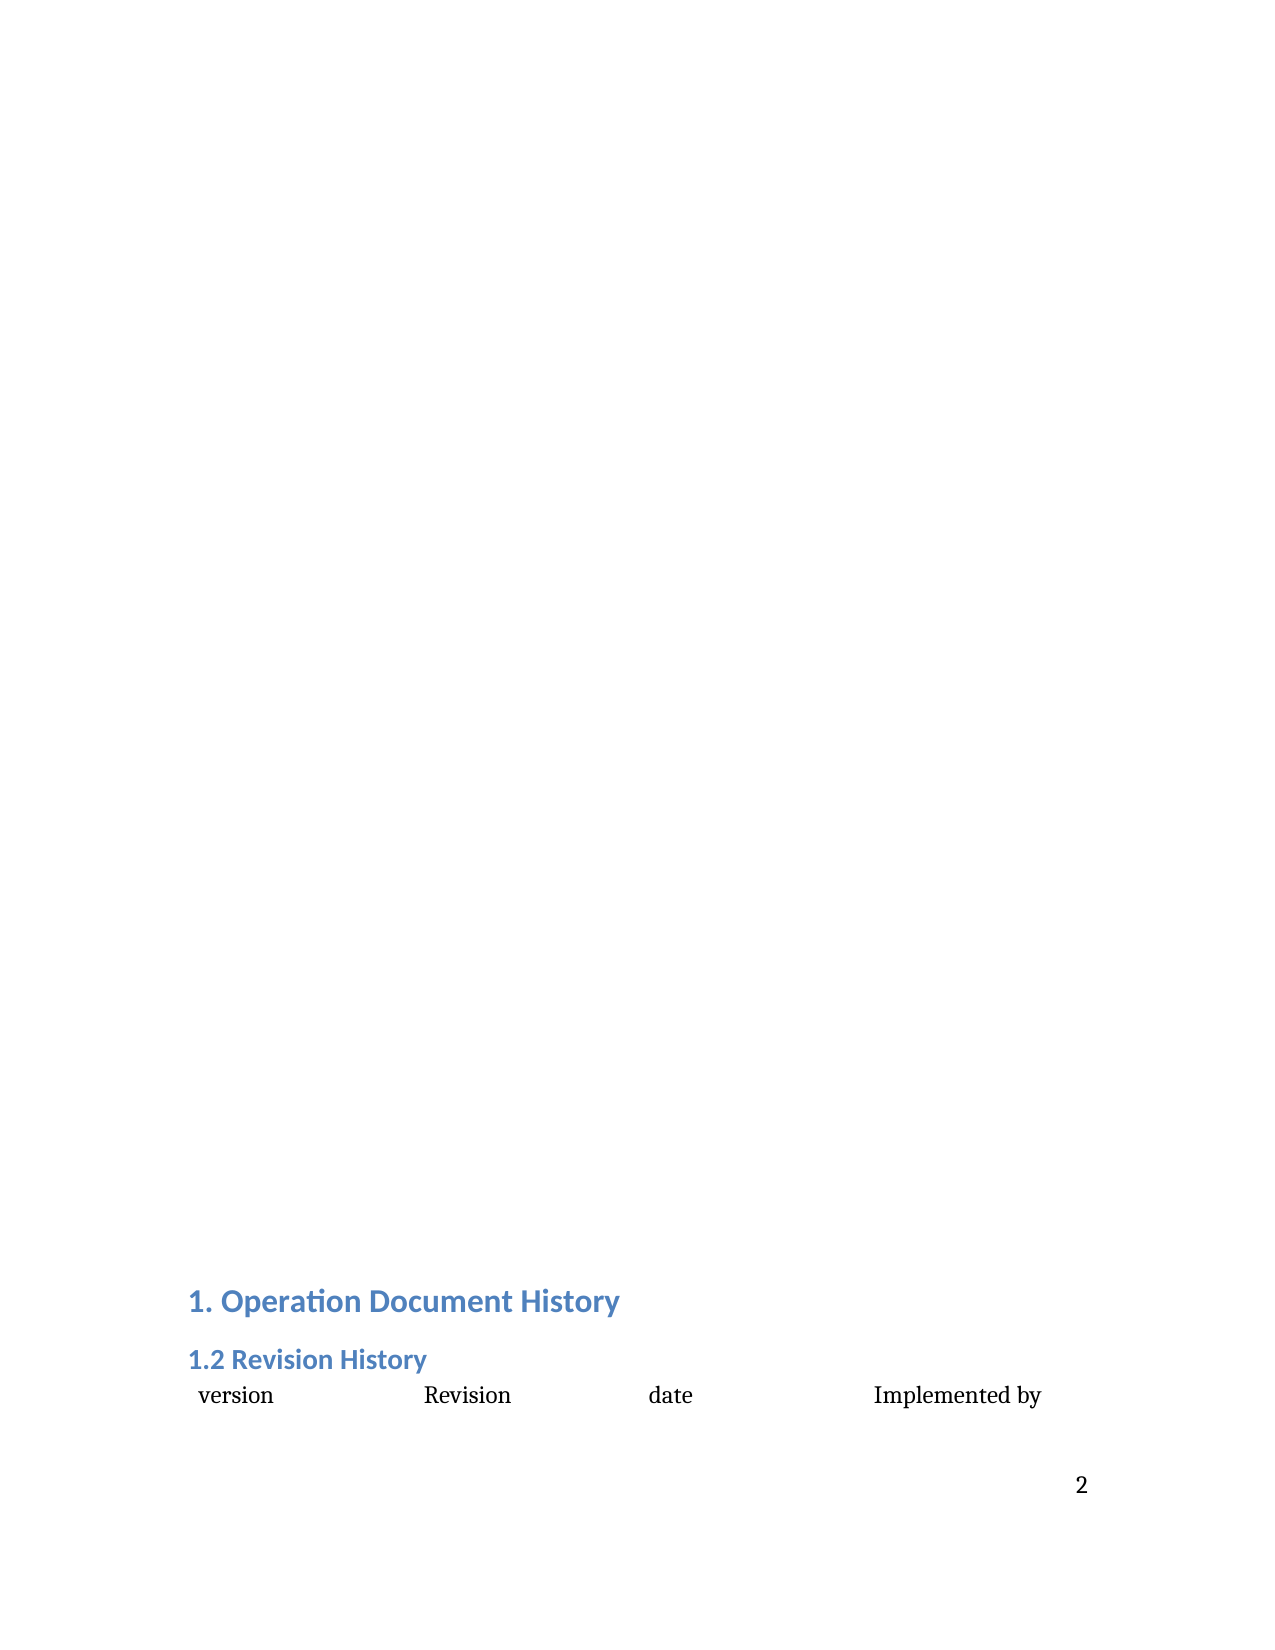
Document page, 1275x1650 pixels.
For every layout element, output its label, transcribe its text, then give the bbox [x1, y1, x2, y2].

table_header date [638, 1377, 862, 1413]
table_header version [188, 1377, 412, 1413]
table_header Implemented by [863, 1377, 1087, 1413]
table_header Revision [413, 1377, 637, 1413]
subtitle 1. Operation Document History [187, 1280, 1087, 1321]
subtitle 1.2 Revision History [187, 1341, 1087, 1377]
